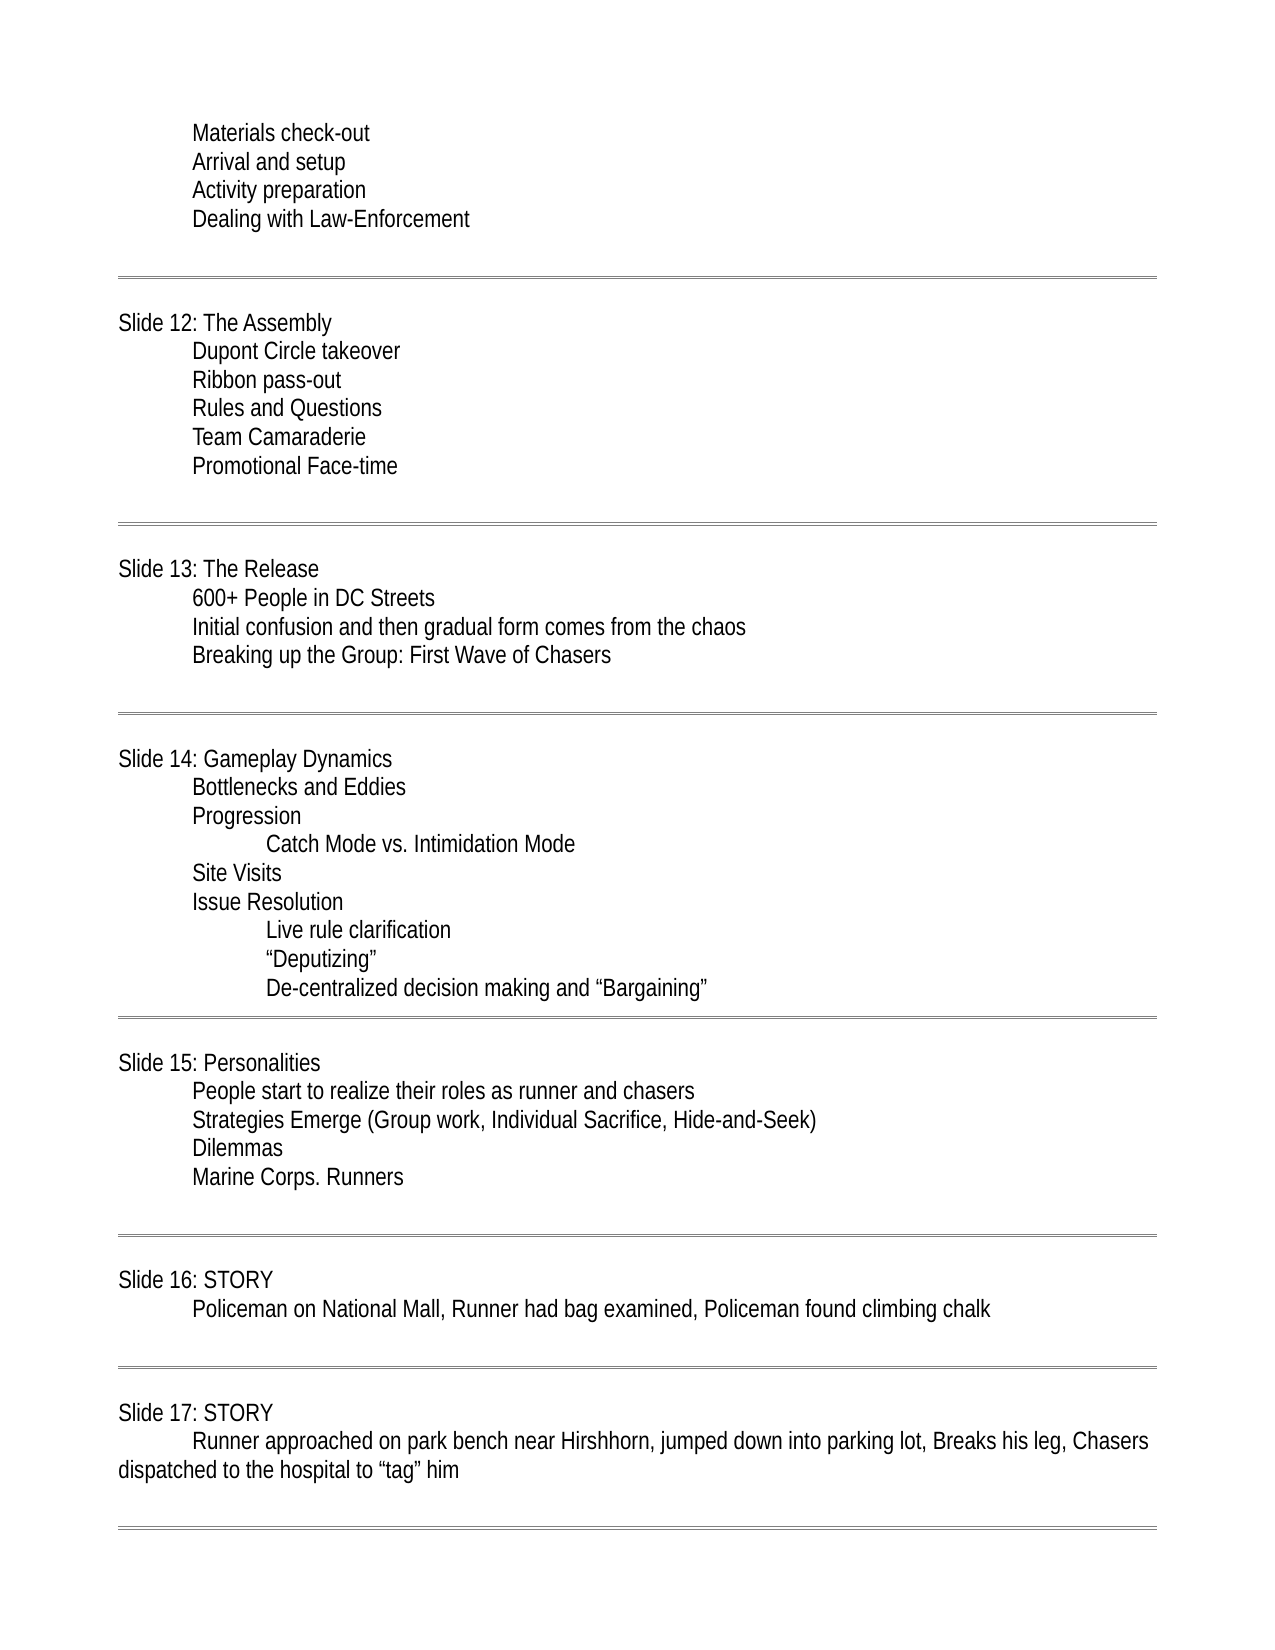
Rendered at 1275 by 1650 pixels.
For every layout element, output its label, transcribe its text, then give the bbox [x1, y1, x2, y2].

text Dilemmas [118, 1133, 1157, 1162]
text Marine Corps. Runners [118, 1162, 1157, 1191]
text Site Visits [118, 858, 1157, 887]
text Runner approached on park bench near Hirshhorn, jumped down into parking lot, Breaks his leg, Chasers dispatched to the hospital to “tag” him [118, 1426, 1157, 1483]
text Issue Resolution [118, 887, 1157, 915]
text Team Camaraderie [118, 422, 1157, 451]
text Arrival and setup [118, 147, 1157, 175]
text Promotional Face-time [118, 451, 1157, 479]
text Initial confusion and then gradual form comes from the chaos [118, 611, 1157, 640]
text People start to realize their roles as runner and chasers [118, 1076, 1157, 1105]
text Dupont Circle takeover [118, 336, 1157, 365]
text Materials check-out [118, 118, 1157, 147]
text Catch Mode vs. Intimidation Mode [118, 829, 1157, 858]
text Strategies Emerge (Group work, Individual Sacrifice, Hide-and-Seek) [118, 1105, 1157, 1133]
text Slide 13: The Release [118, 554, 1157, 583]
text De-centralized decision making and “Bargaining” [118, 973, 1157, 1001]
text Progression [118, 801, 1157, 829]
text Slide 16: STORY [118, 1266, 1157, 1294]
text Slide 12: The Assembly [118, 307, 1157, 336]
text Slide 15: Personalities [118, 1047, 1157, 1076]
text Slide 14: Gameplay Dynamics [118, 743, 1157, 772]
text Slide 17: STORY [118, 1398, 1157, 1426]
text Breaking up the Group: First Wave of Chasers [118, 640, 1157, 669]
text Policeman on National Mall, Runner had bag examined, Policeman found climbing chalk [118, 1294, 1157, 1323]
text Bottlenecks and Eddies [118, 772, 1157, 801]
text Dealing with Law-Enforcement [118, 204, 1157, 233]
text Activity preparation [118, 175, 1157, 204]
text “Deputizing” [118, 944, 1157, 973]
text Ribbon pass-out [118, 365, 1157, 393]
text Live rule clarification [118, 915, 1157, 944]
text Rules and Questions [118, 393, 1157, 422]
text 600+ People in DC Streets [118, 583, 1157, 611]
